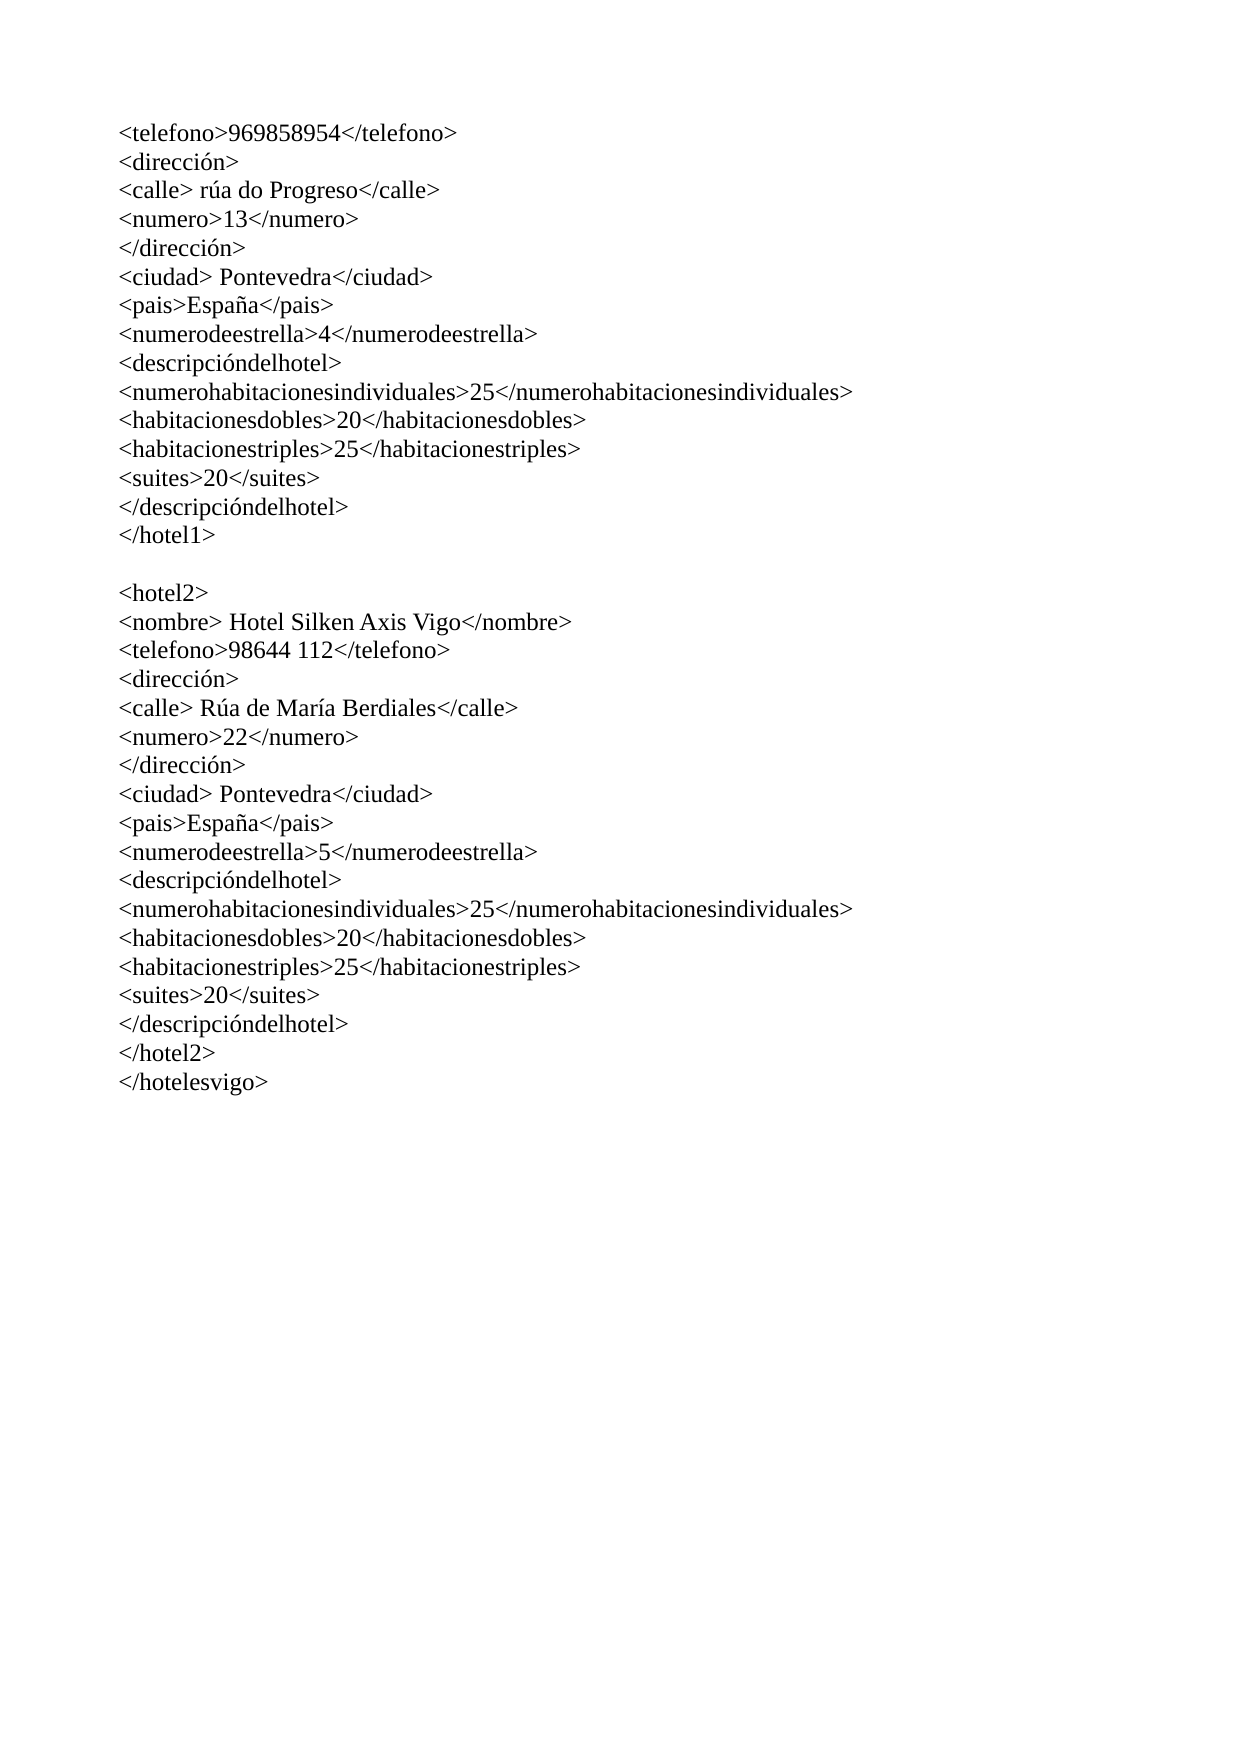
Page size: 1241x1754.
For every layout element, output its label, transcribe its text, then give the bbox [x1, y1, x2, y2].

text </descripcióndelhotel> [118, 492, 1122, 521]
text <numerodeestrella>4</numerodeestrella> [118, 319, 1122, 348]
text <hotel2> [118, 578, 1122, 607]
text </hotelesvigo> [118, 1067, 1122, 1096]
text <pais>España</pais> [118, 291, 1122, 319]
text <calle> Rúa de María Berdiales</calle> [118, 693, 1122, 722]
text <nombre> Hotel Silken Axis Vigo</nombre> [118, 607, 1122, 636]
text <calle> rúa do Progreso</calle> [118, 176, 1122, 204]
text </dirección> [118, 751, 1122, 779]
text <telefono>969858954</telefono> [118, 118, 1122, 147]
text <numero>13</numero> [118, 204, 1122, 233]
text <habitacionesdobles>20</habitacionesdobles> [118, 923, 1122, 952]
text <dirección> [118, 147, 1122, 176]
text </hotel2> [118, 1038, 1122, 1067]
text <pais>España</pais> [118, 808, 1122, 837]
text <suites>20</suites> [118, 463, 1122, 492]
text <ciudad> Pontevedra</ciudad> [118, 262, 1122, 291]
text <numerohabitacionesindividuales>25</numerohabitacionesindividuales> [118, 377, 1122, 406]
text <dirección> [118, 664, 1122, 693]
text <suites>20</suites> [118, 981, 1122, 1009]
text <descripcióndelhotel> [118, 866, 1122, 894]
text </dirección> [118, 233, 1122, 262]
text <numero>22</numero> [118, 722, 1122, 751]
text <descripcióndelhotel> [118, 348, 1122, 377]
text <habitacionestriples>25</habitacionestriples> [118, 952, 1122, 981]
text <telefono>98644 112</telefono> [118, 636, 1122, 664]
text </hotel1> [118, 521, 1122, 549]
text <numerohabitacionesindividuales>25</numerohabitacionesindividuales> [118, 894, 1122, 923]
text </descripcióndelhotel> [118, 1009, 1122, 1038]
text <habitacionesdobles>20</habitacionesdobles> [118, 406, 1122, 434]
text <habitacionestriples>25</habitacionestriples> [118, 434, 1122, 463]
text <numerodeestrella>5</numerodeestrella> [118, 837, 1122, 866]
text <ciudad> Pontevedra</ciudad> [118, 779, 1122, 808]
